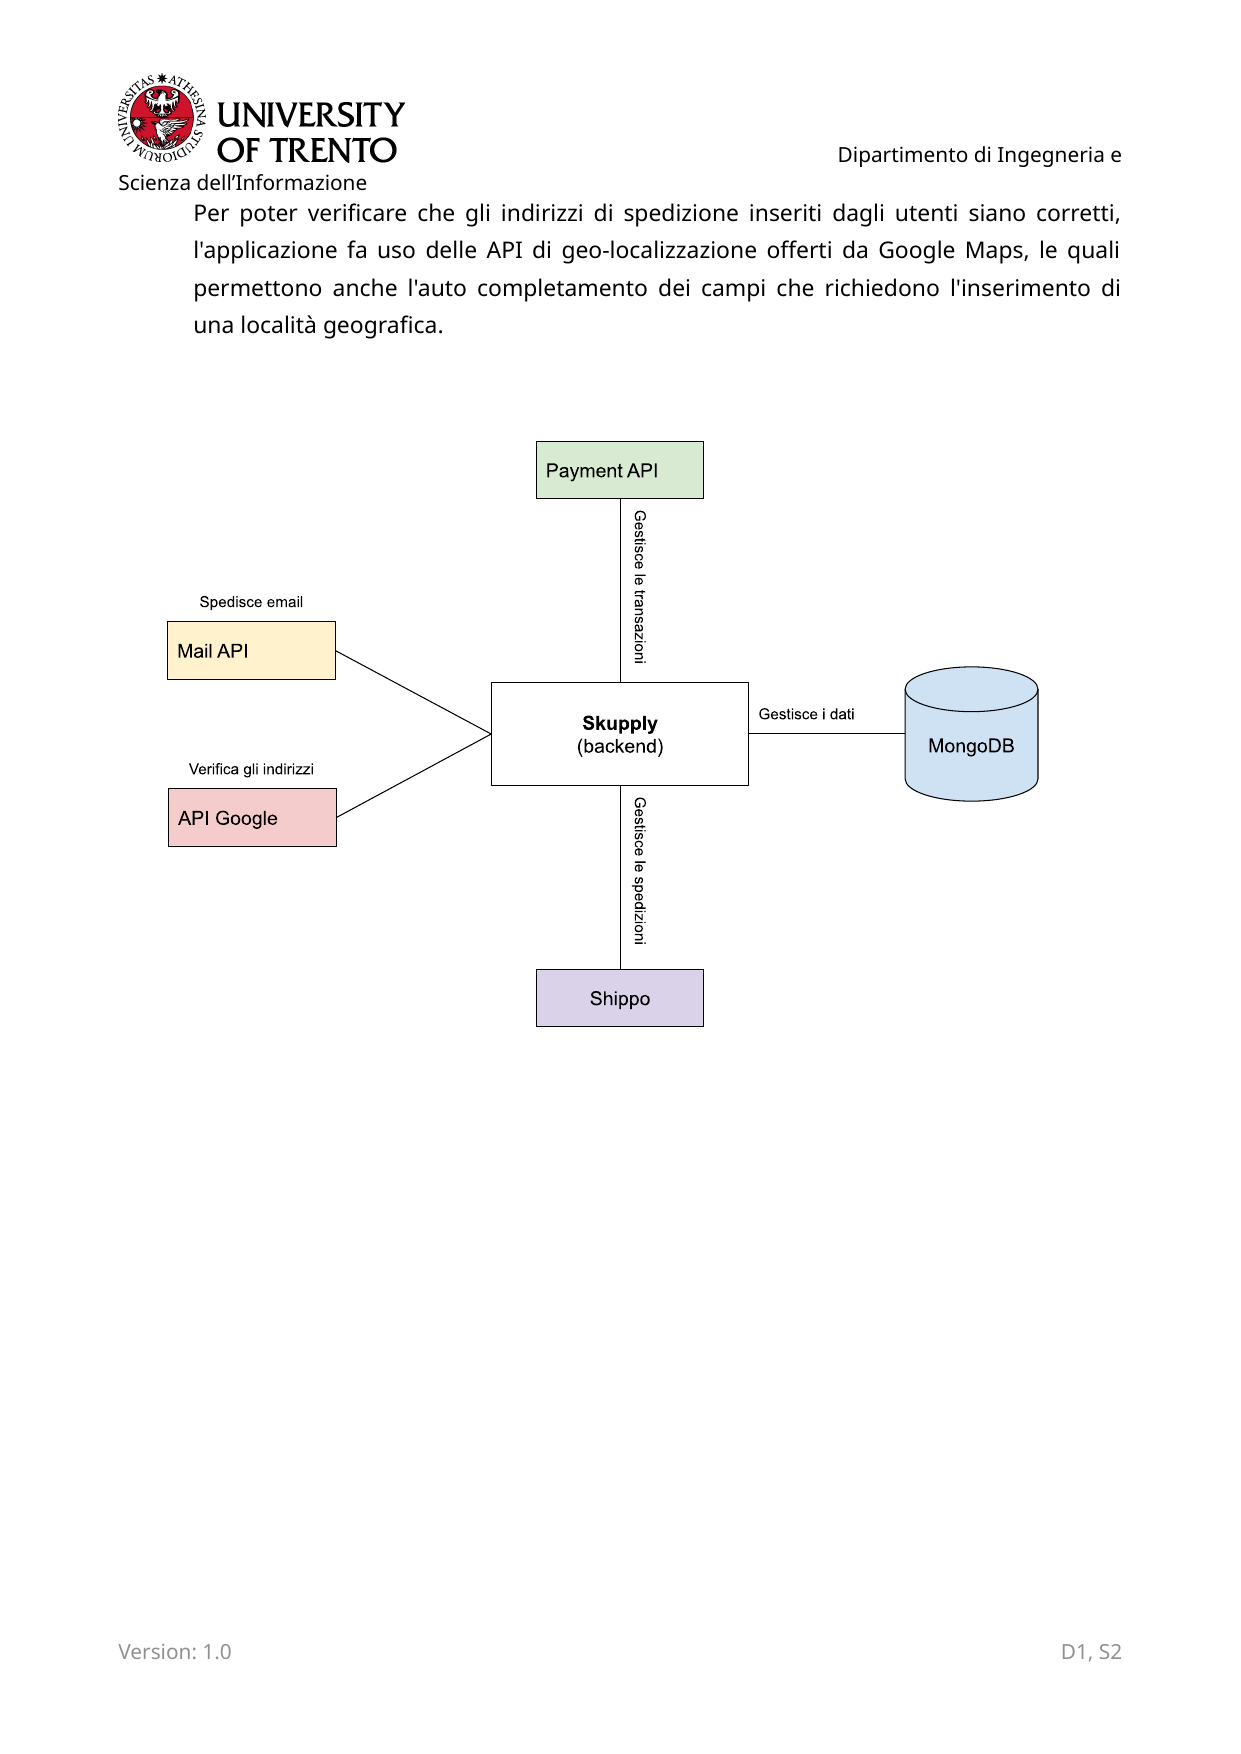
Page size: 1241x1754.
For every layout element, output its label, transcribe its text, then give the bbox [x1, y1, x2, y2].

picture [118, 73, 414, 163]
list Per poter verificare che gli indirizzi di spedizione inseriti dagli utenti siano corretti, l'applicazione fa uso delle API di geo-localizzazione offerti da Google Maps, le quali permettono anche l'auto completamento dei campi che richiedono l'inserimento di una località geografica. [156, 197, 1122, 341]
